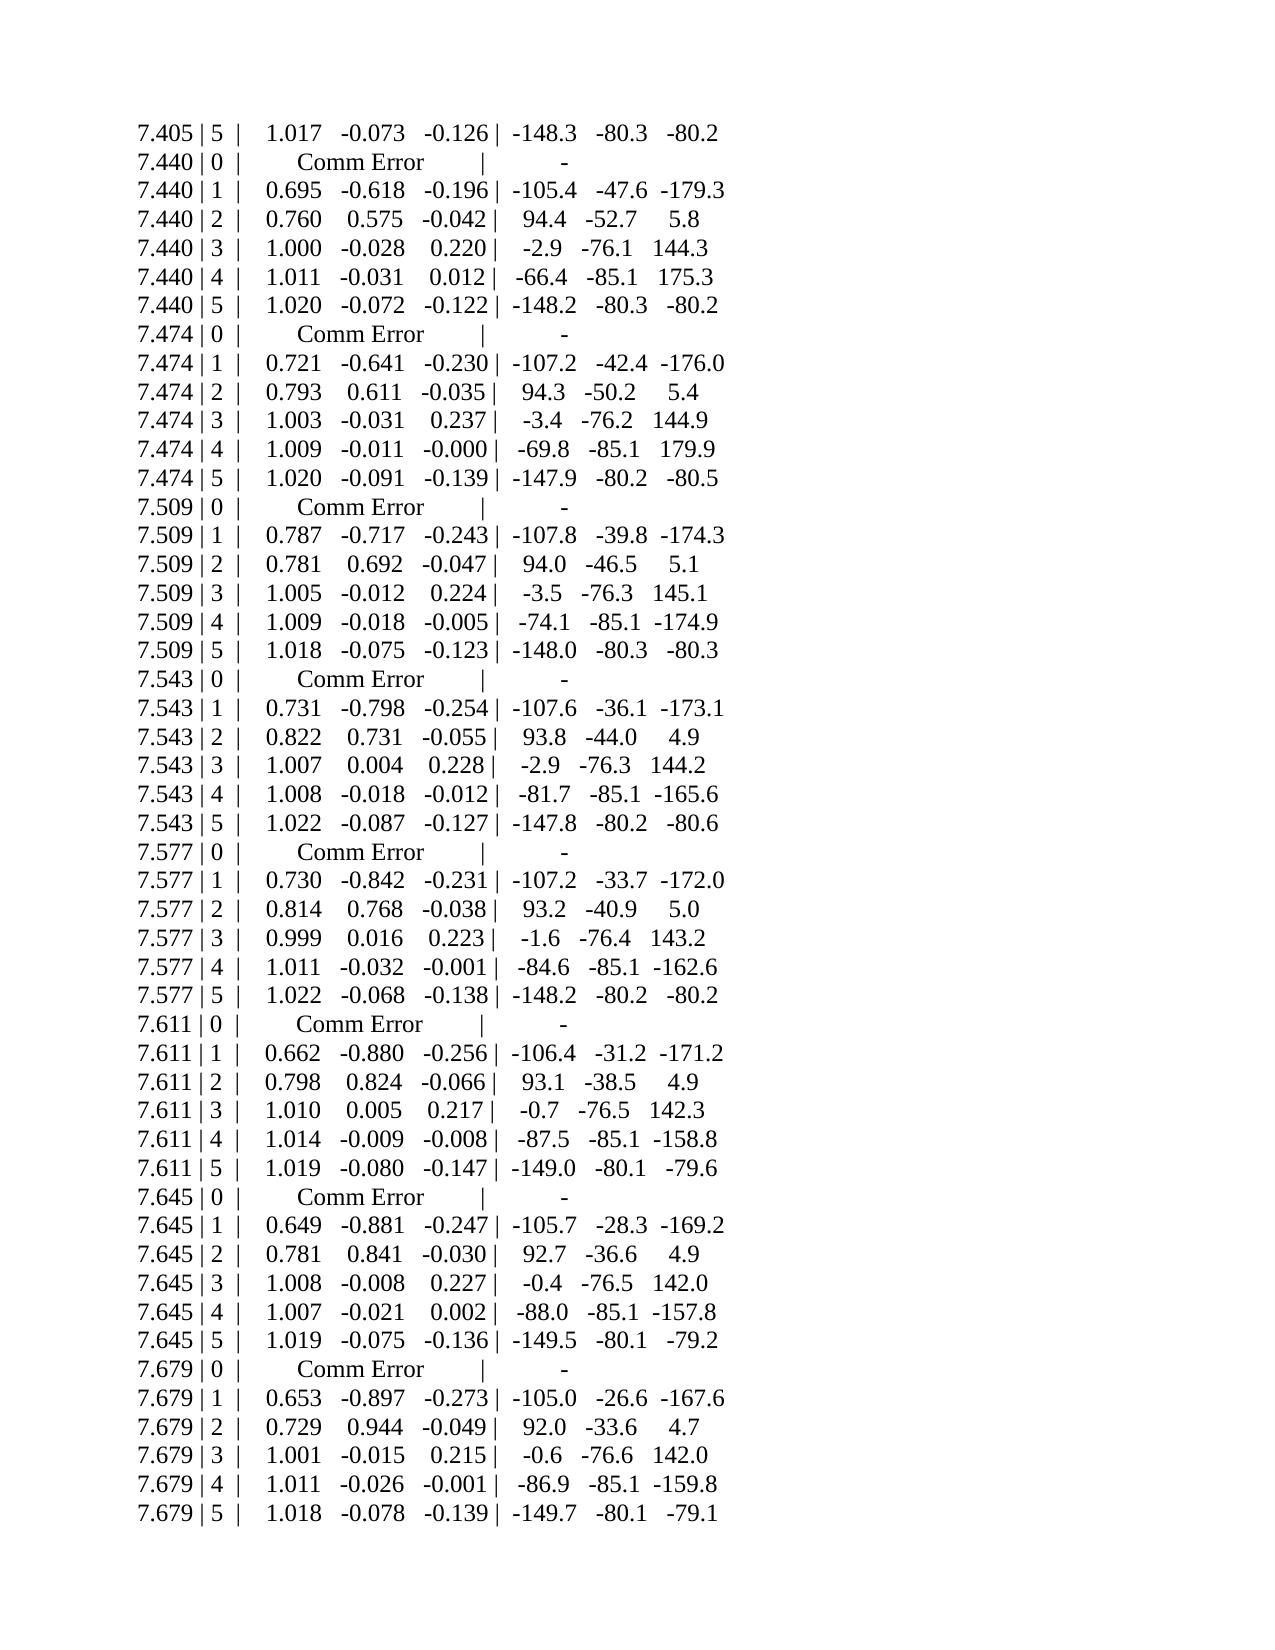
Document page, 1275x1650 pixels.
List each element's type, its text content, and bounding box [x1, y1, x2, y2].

text 7.509 | 3 | 1.005 -0.012 0.224 | -3.5 -76.3 145.1 [118, 578, 1157, 607]
text 7.509 | 2 | 0.781 0.692 -0.047 | 94.0 -46.5 5.1 [118, 549, 1157, 578]
text 7.543 | 1 | 0.731 -0.798 -0.254 | -107.6 -36.1 -173.1 [118, 693, 1157, 722]
text 7.509 | 4 | 1.009 -0.018 -0.005 | -74.1 -85.1 -174.9 [118, 607, 1157, 636]
text 7.440 | 2 | 0.760 0.575 -0.042 | 94.4 -52.7 5.8 [118, 204, 1157, 233]
text 7.577 | 1 | 0.730 -0.842 -0.231 | -107.2 -33.7 -172.0 [118, 866, 1157, 894]
text 7.645 | 5 | 1.019 -0.075 -0.136 | -149.5 -80.1 -79.2 [118, 1326, 1157, 1354]
text 7.474 | 0 | Comm Error | - [118, 319, 1157, 348]
text 7.577 | 3 | 0.999 0.016 0.223 | -1.6 -76.4 143.2 [118, 923, 1157, 952]
text 7.679 | 2 | 0.729 0.944 -0.049 | 92.0 -33.6 4.7 [118, 1412, 1157, 1441]
text 7.611 | 3 | 1.010 0.005 0.217 | -0.7 -76.5 142.3 [118, 1096, 1157, 1124]
text 7.405 | 5 | 1.017 -0.073 -0.126 | -148.3 -80.3 -80.2 [118, 118, 1157, 147]
text 7.543 | 2 | 0.822 0.731 -0.055 | 93.8 -44.0 4.9 [118, 722, 1157, 751]
text 7.474 | 3 | 1.003 -0.031 0.237 | -3.4 -76.2 144.9 [118, 406, 1157, 434]
text 7.440 | 4 | 1.011 -0.031 0.012 | -66.4 -85.1 175.3 [118, 262, 1157, 291]
text 7.645 | 0 | Comm Error | - [118, 1182, 1157, 1211]
text 7.679 | 1 | 0.653 -0.897 -0.273 | -105.0 -26.6 -167.6 [118, 1383, 1157, 1412]
text 7.543 | 5 | 1.022 -0.087 -0.127 | -147.8 -80.2 -80.6 [118, 808, 1157, 837]
text 7.577 | 4 | 1.011 -0.032 -0.001 | -84.6 -85.1 -162.6 [118, 952, 1157, 981]
text 7.679 | 0 | Comm Error | - [118, 1354, 1157, 1383]
text 7.509 | 0 | Comm Error | - [118, 492, 1157, 521]
text 7.611 | 2 | 0.798 0.824 -0.066 | 93.1 -38.5 4.9 [118, 1067, 1157, 1096]
text 7.474 | 2 | 0.793 0.611 -0.035 | 94.3 -50.2 5.4 [118, 377, 1157, 406]
text 7.440 | 5 | 1.020 -0.072 -0.122 | -148.2 -80.3 -80.2 [118, 291, 1157, 319]
text 7.474 | 4 | 1.009 -0.011 -0.000 | -69.8 -85.1 179.9 [118, 434, 1157, 463]
text 7.679 | 3 | 1.001 -0.015 0.215 | -0.6 -76.6 142.0 [118, 1441, 1157, 1469]
text 7.509 | 5 | 1.018 -0.075 -0.123 | -148.0 -80.3 -80.3 [118, 636, 1157, 664]
text 7.440 | 0 | Comm Error | - [118, 147, 1157, 176]
text 7.611 | 4 | 1.014 -0.009 -0.008 | -87.5 -85.1 -158.8 [118, 1124, 1157, 1153]
text 7.611 | 0 | Comm Error | - [118, 1009, 1157, 1038]
text 7.474 | 5 | 1.020 -0.091 -0.139 | -147.9 -80.2 -80.5 [118, 463, 1157, 492]
text 7.611 | 5 | 1.019 -0.080 -0.147 | -149.0 -80.1 -79.6 [118, 1153, 1157, 1182]
text 7.645 | 1 | 0.649 -0.881 -0.247 | -105.7 -28.3 -169.2 [118, 1211, 1157, 1239]
text 7.645 | 2 | 0.781 0.841 -0.030 | 92.7 -36.6 4.9 [118, 1239, 1157, 1268]
text 7.577 | 0 | Comm Error | - [118, 837, 1157, 866]
text 7.679 | 4 | 1.011 -0.026 -0.001 | -86.9 -85.1 -159.8 [118, 1469, 1157, 1498]
text 7.509 | 1 | 0.787 -0.717 -0.243 | -107.8 -39.8 -174.3 [118, 521, 1157, 549]
text 7.645 | 4 | 1.007 -0.021 0.002 | -88.0 -85.1 -157.8 [118, 1297, 1157, 1326]
text 7.611 | 1 | 0.662 -0.880 -0.256 | -106.4 -31.2 -171.2 [118, 1038, 1157, 1067]
text 7.440 | 1 | 0.695 -0.618 -0.196 | -105.4 -47.6 -179.3 [118, 176, 1157, 204]
text 7.543 | 0 | Comm Error | - [118, 664, 1157, 693]
text 7.577 | 2 | 0.814 0.768 -0.038 | 93.2 -40.9 5.0 [118, 894, 1157, 923]
text 7.474 | 1 | 0.721 -0.641 -0.230 | -107.2 -42.4 -176.0 [118, 348, 1157, 377]
text 7.577 | 5 | 1.022 -0.068 -0.138 | -148.2 -80.2 -80.2 [118, 981, 1157, 1009]
text 7.543 | 3 | 1.007 0.004 0.228 | -2.9 -76.3 144.2 [118, 751, 1157, 779]
text 7.679 | 5 | 1.018 -0.078 -0.139 | -149.7 -80.1 -79.1 [118, 1498, 1157, 1527]
text 7.645 | 3 | 1.008 -0.008 0.227 | -0.4 -76.5 142.0 [118, 1268, 1157, 1297]
text 7.440 | 3 | 1.000 -0.028 0.220 | -2.9 -76.1 144.3 [118, 233, 1157, 262]
text 7.543 | 4 | 1.008 -0.018 -0.012 | -81.7 -85.1 -165.6 [118, 779, 1157, 808]
